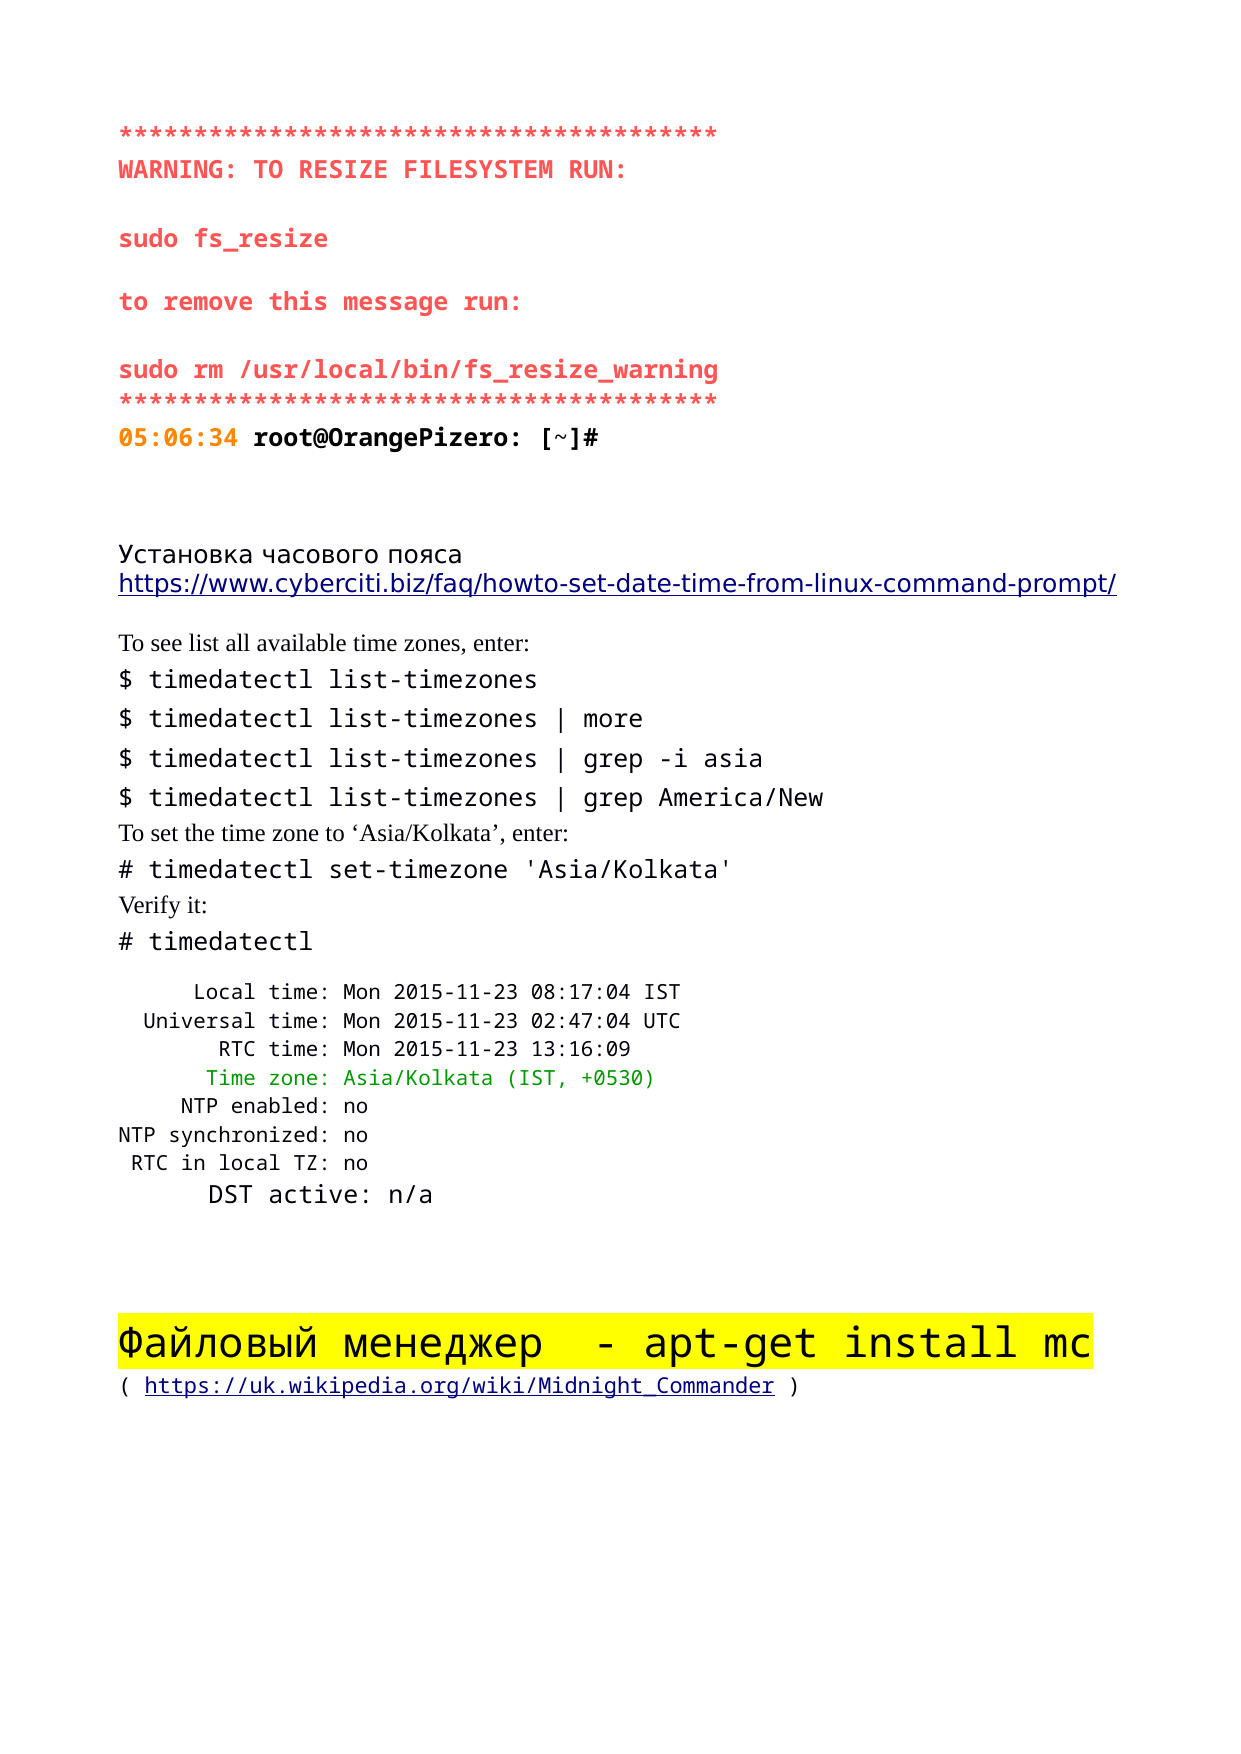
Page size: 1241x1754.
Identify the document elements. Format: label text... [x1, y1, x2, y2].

text NTP enabled: no [118, 1091, 1122, 1120]
text Установка часового пояса [118, 541, 1122, 570]
text **************************************** WARNING: TO RESIZE FILESYSTEM RUN: [118, 118, 1122, 186]
text sudo fs_resize [118, 186, 1122, 254]
text Universal time: Mon 2015-11-23 02:47:04 UTC [118, 1006, 1122, 1034]
text ( https://uk.wikipedia.org/wiki/Midnight_Commander ) [118, 1369, 1122, 1399]
text Файловый менеджер - apt-get install mc [118, 1313, 1122, 1369]
text https://www.cyberciti.biz/faq/howto-set-date-time-from-linux-command-prompt/ [118, 570, 1122, 599]
text sudo rm /usr/local/bin/fs_resize_warning **************************************** 05:06:34 root@OrangePizero: [~]# [118, 351, 1122, 482]
text to remove this message run: [118, 283, 1122, 317]
text DST active: n/a [118, 1177, 1122, 1211]
text RTC time: Mon 2015-11-23 13:16:09 [118, 1034, 1122, 1063]
text NTP synchronized: no [118, 1120, 1122, 1148]
text Time zone: Asia/Kolkata (IST, +0530) [118, 1063, 1122, 1091]
text RTC in local TZ: no [118, 1148, 1122, 1177]
text Local time: Mon 2015-11-23 08:17:04 IST [118, 977, 1122, 1006]
text To see list all available time zones, enter: $ timedatectl list-timezones $ timedatectl list-timezones | more $ timedatectl list-timezones | grep -i asia $ timedatectl list-timezones | grep America/New To set the time zone to ‘Asia/Kolkata’, enter: # timedatectl set-timezone 'Asia/Kolkata' Verify it: # timedatectl [118, 628, 1122, 958]
